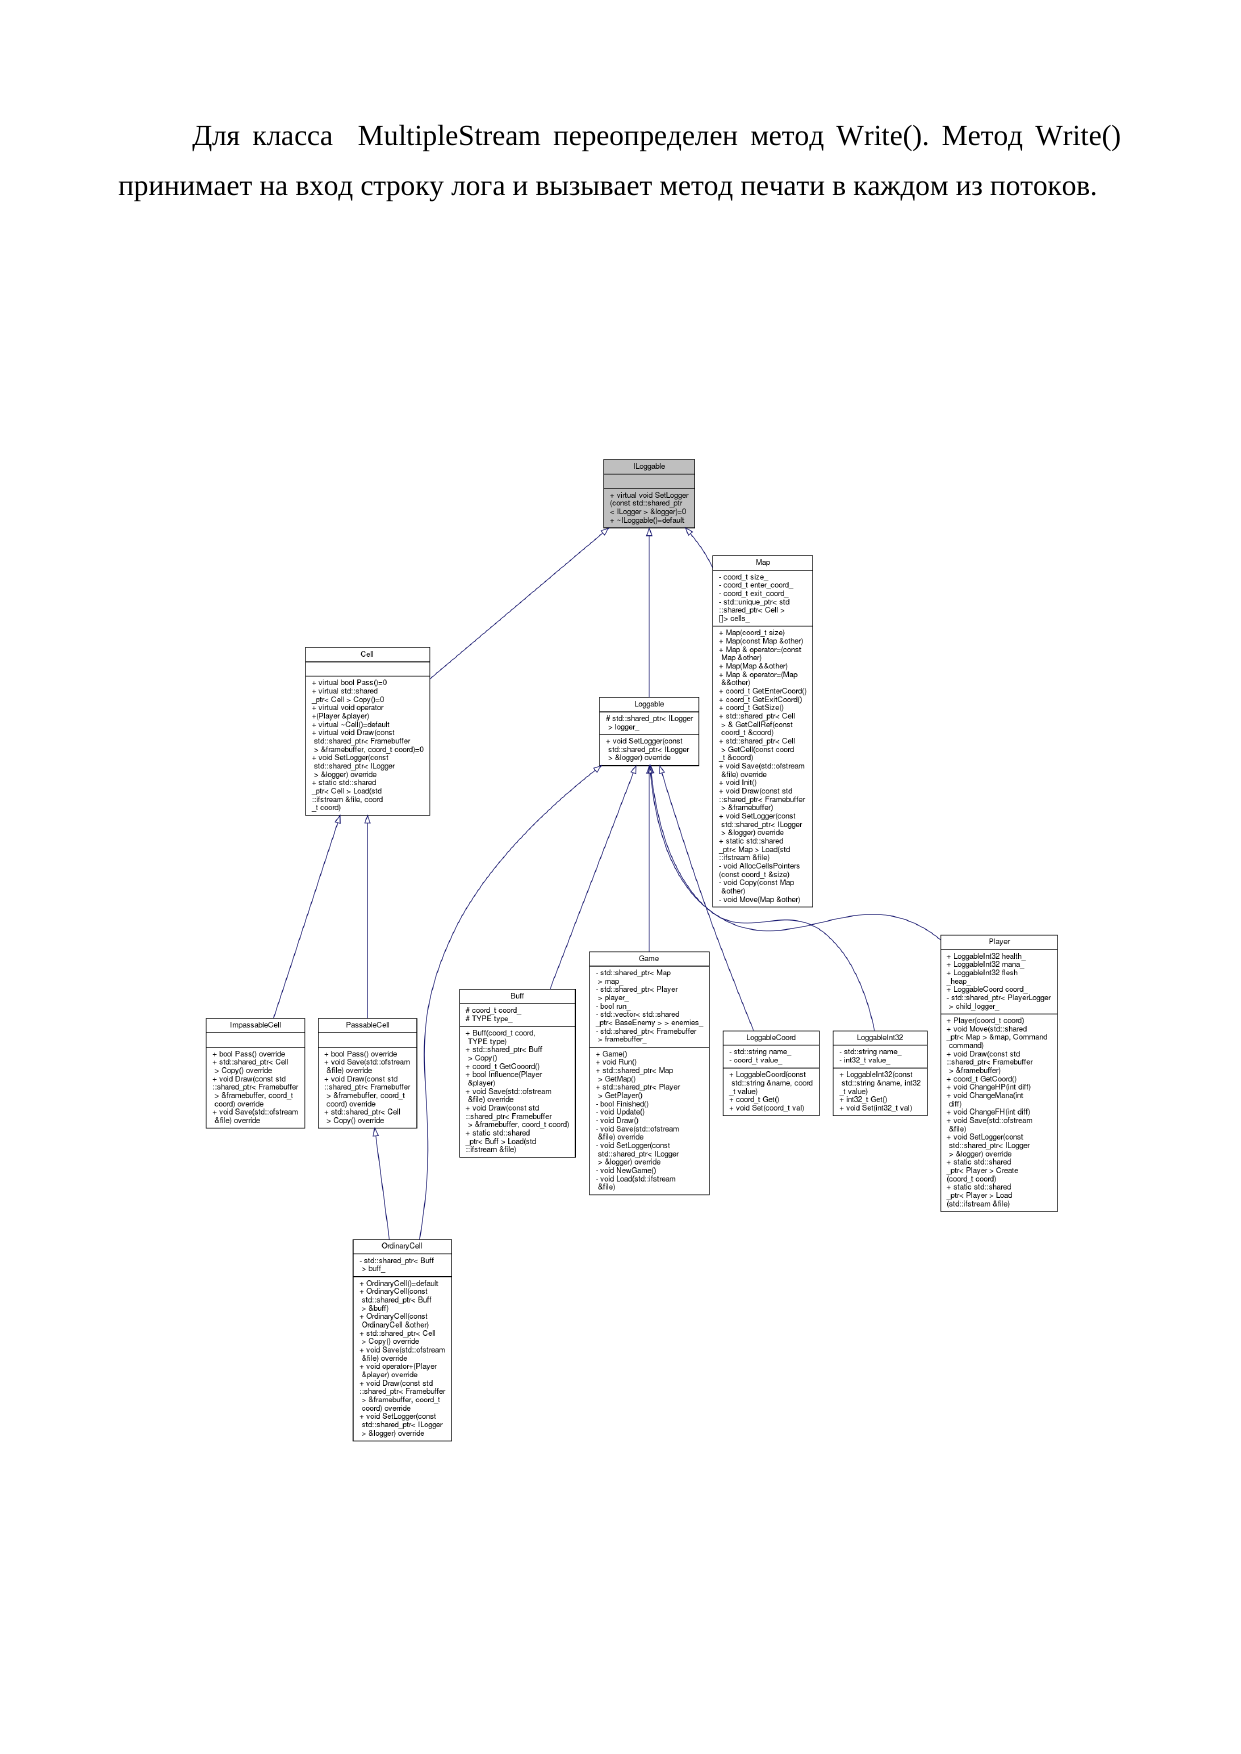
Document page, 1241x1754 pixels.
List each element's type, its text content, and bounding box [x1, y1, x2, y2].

picture [203, 457, 1060, 1444]
text Для класса MultipleStream переопределен метод Write(). Метод Write() принимает на вход строку лога и вызывает метод печати в каждом из потоков. [118, 118, 1122, 202]
